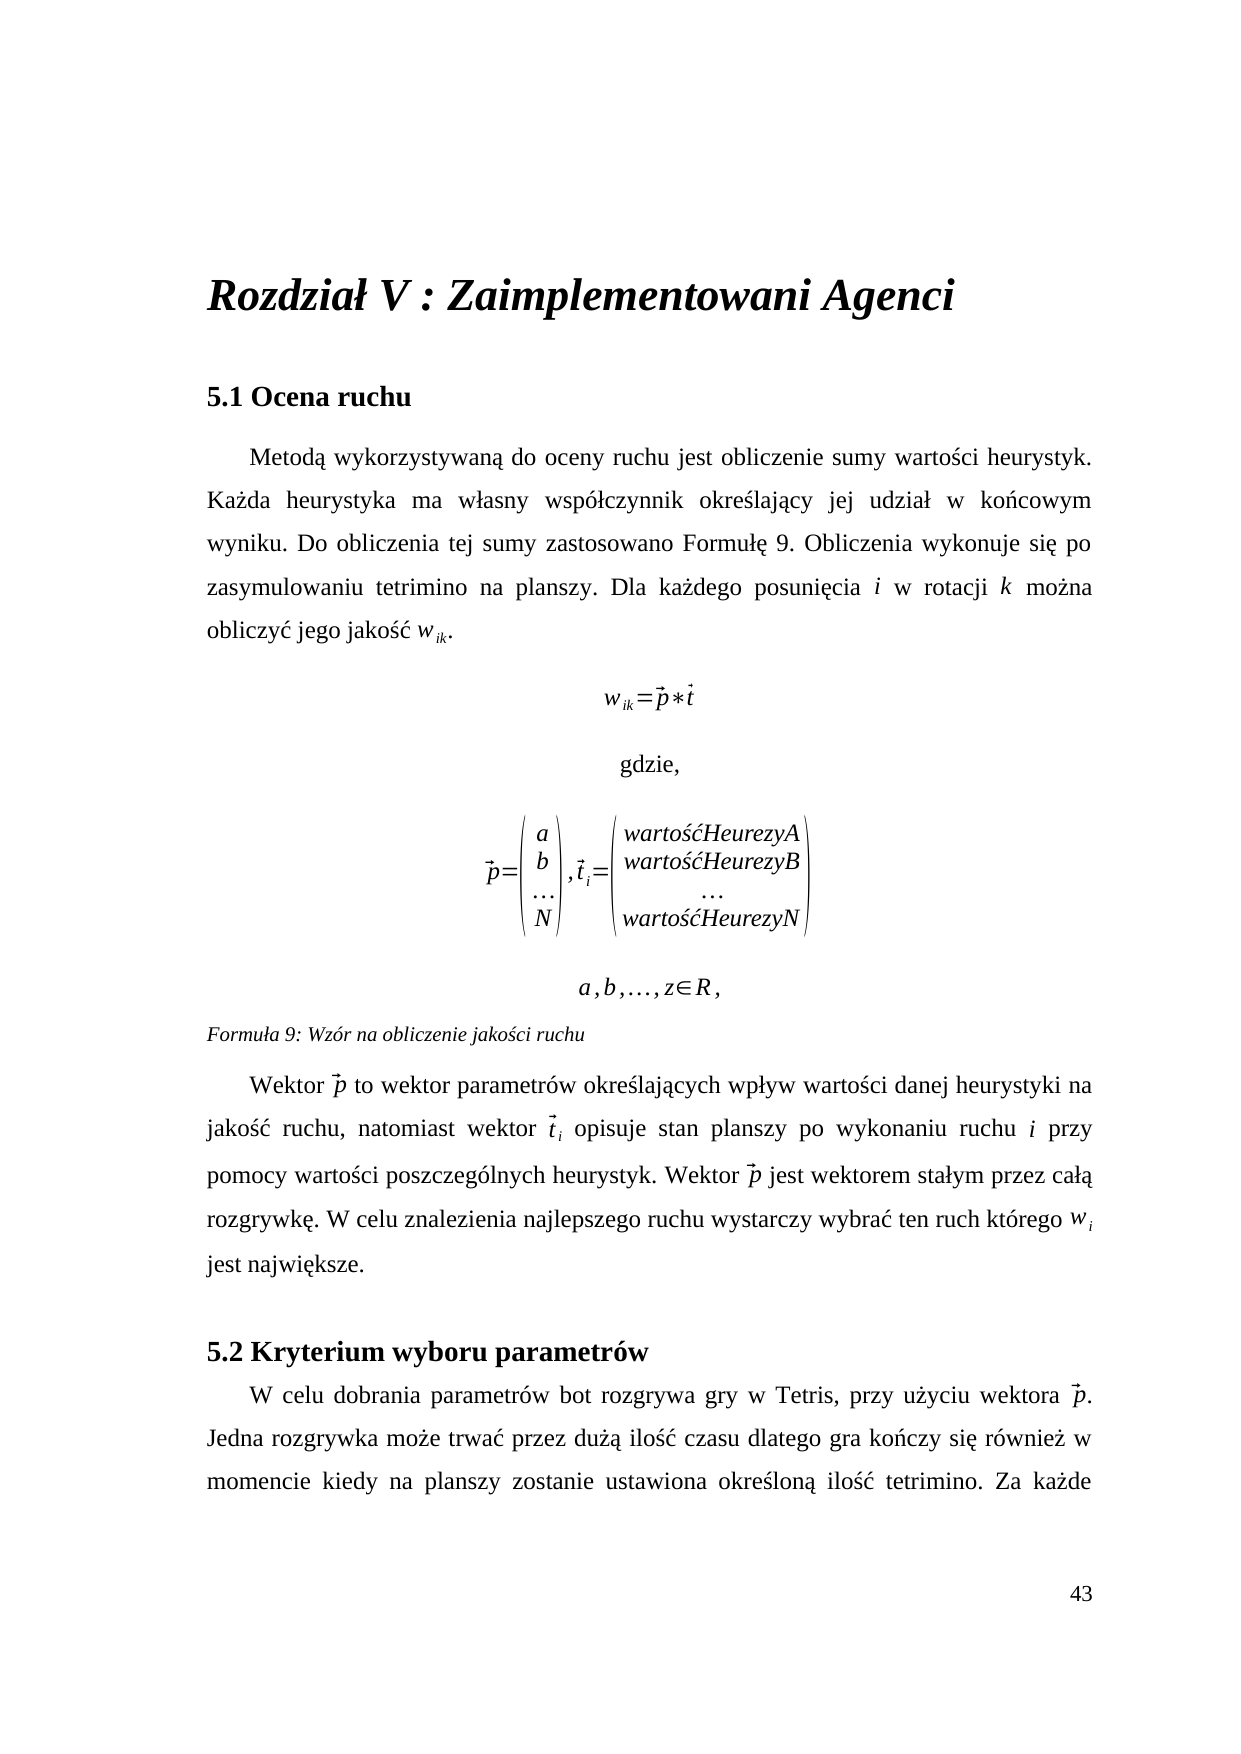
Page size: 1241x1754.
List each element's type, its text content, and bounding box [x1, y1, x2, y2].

text gdzie, [207, 749, 1093, 778]
text Formuła 9: Wzór na obliczenie jakości ruchu [207, 1022, 1093, 1046]
subtitle 5.1 Ocena ruchu [207, 379, 1093, 413]
text W celu dobrania parametrów bot rozgrywa gry w Tetris, przy użyciu wektora . Jedna rozgrywka może trwać przez dużą ilość czasu dlatego gra kończy się również w momencie kiedy na planszy zostanie ustawiona określoną ilość tetrimino. Za każde [207, 1380, 1093, 1495]
subtitle Rozdział V : Zaimplementowani Agenci [207, 267, 1093, 320]
text Metodą wykorzystywaną do oceny ruchu jest obliczenie sumy wartości heurystyk. Każda heurystyka ma własny współczynnik określający jej udział w końcowym wyniku. Do obliczenia tej sumy zastosowano Formułę 9. Obliczenia wykonuje się po zasymulowaniu tetrimino na planszy. Dla każdego posunięcia w rotacji można obliczyć jego jakość . [207, 442, 1093, 647]
text Wektor to wektor parametrów określających wpływ wartości danej heurystyki na jakość ruchu, natomiast wektor opisuje stan planszy po wykonaniu ruchu przy pomocy wartości poszczególnych heurystyk. Wektor jest wektorem stałym przez całą rozgrywkę. W celu znalezienia najlepszego ruchu wystarczy wybrać ten ruch którego jest największe. [207, 1070, 1093, 1278]
subtitle 5.2 Kryterium wyboru parametrów [207, 1334, 1093, 1367]
